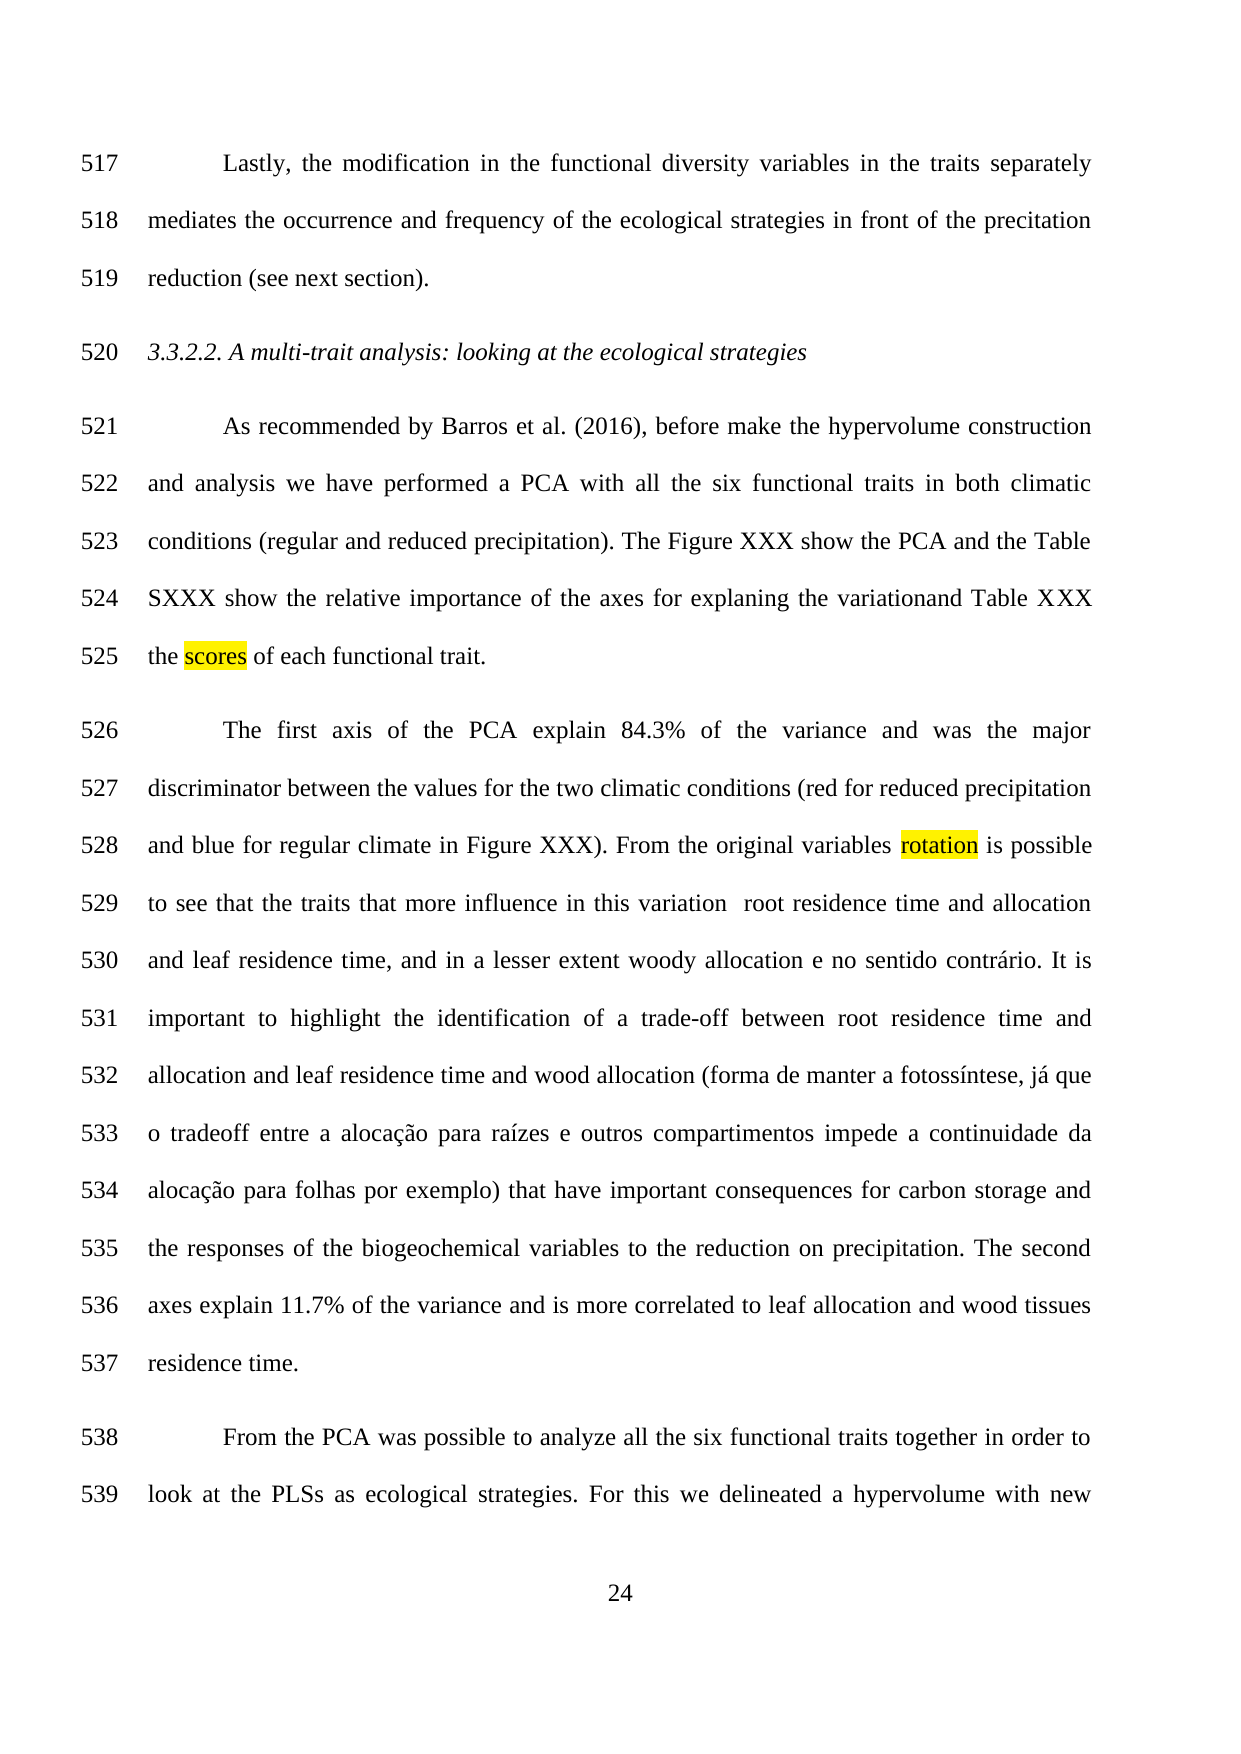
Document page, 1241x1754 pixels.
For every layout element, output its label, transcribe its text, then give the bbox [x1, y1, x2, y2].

text The first axis of the PCA explain 84.3% of the variance and was the major discriminator between the values for the two climatic conditions (red for reduced precipitation and blue for regular climate in Figure XXX). From the original variables rotation is possible to see that the traits that more influence in this variation root residence time and allocation and leaf residence time, and in a lesser extent woody allocation e no sentido contrário. It is important to highlight the identification of a trade-off between root residence time and allocation and leaf residence time and wood allocation (forma de manter a fotossíntese, já que o tradeoff entre a alocação para raízes e outros compartimentos impede a continuidade da alocação para folhas por exemplo) that have important consequences for carbon storage and the responses of the biogeochemical variables to the reduction on precipitation. The second axes explain 11.7% of the variance and is more correlated to leaf allocation and wood tissues residence time. [148, 715, 1093, 1376]
text Lastly, the modification in the functional diversity variables in the traits separately mediates the occurrence and frequency of the ecological strategies in front of the precitation reduction (see next section). [148, 148, 1093, 291]
text From the PCA was possible to analyze all the six functional traits together in order to look at the PLSs as ecological strategies. For this we delineated a hypervolume with new [148, 1422, 1093, 1508]
text 3.3.2.2. A multi-trait analysis: looking at the ecological strategies [148, 337, 1093, 366]
text As recommended by Barros et al. (2016), before make the hypervolume construction and analysis we have performed a PCA with all the six functional traits in both climatic conditions (regular and reduced precipitation). The Figure XXX show the PCA and the Table SXXX show the relative importance of the axes for explaning the variationand Table XXX the scores of each functional trait. [148, 411, 1093, 670]
